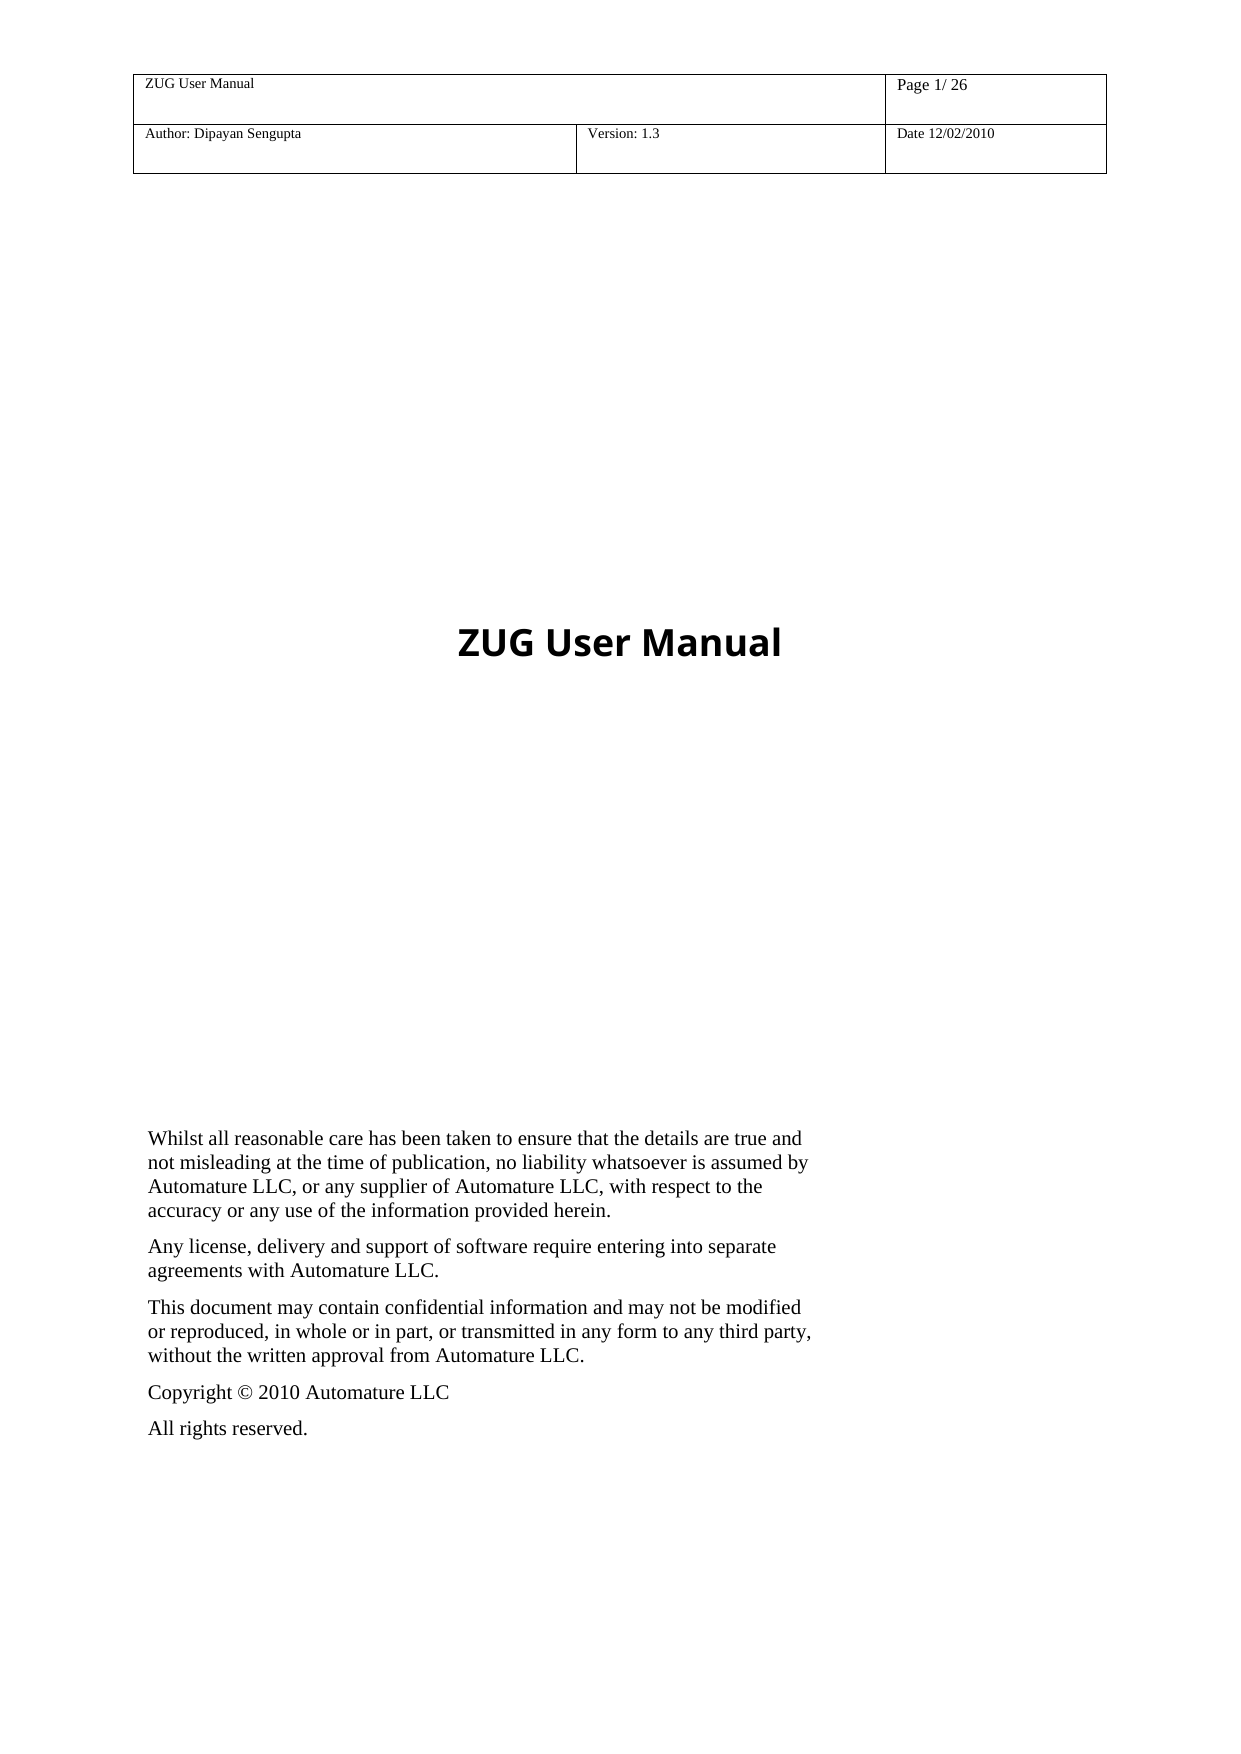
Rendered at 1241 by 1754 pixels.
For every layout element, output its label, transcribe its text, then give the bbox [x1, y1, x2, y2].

text Any license, delivery and support of software require entering into separate agreements with Automature LLC. [148, 1234, 812, 1282]
text All rights reserved. [148, 1416, 812, 1440]
title ZUG User Manual [148, 616, 1092, 667]
text Copyright © 2010 Automature LLC [148, 1380, 812, 1404]
text Whilst all reasonable care has been taken to ensure that the details are true and not misleading at the time of publication, no liability whatsoever is assumed by Automature LLC, or any supplier of Automature LLC, with respect to the accuracy or any use of the information provided herein. [148, 1126, 812, 1222]
text This document may contain confidential information and may not be modified or reproduced, in whole or in part, or transmitted in any form to any third party, without the written approval from Automature LLC. [148, 1295, 812, 1367]
